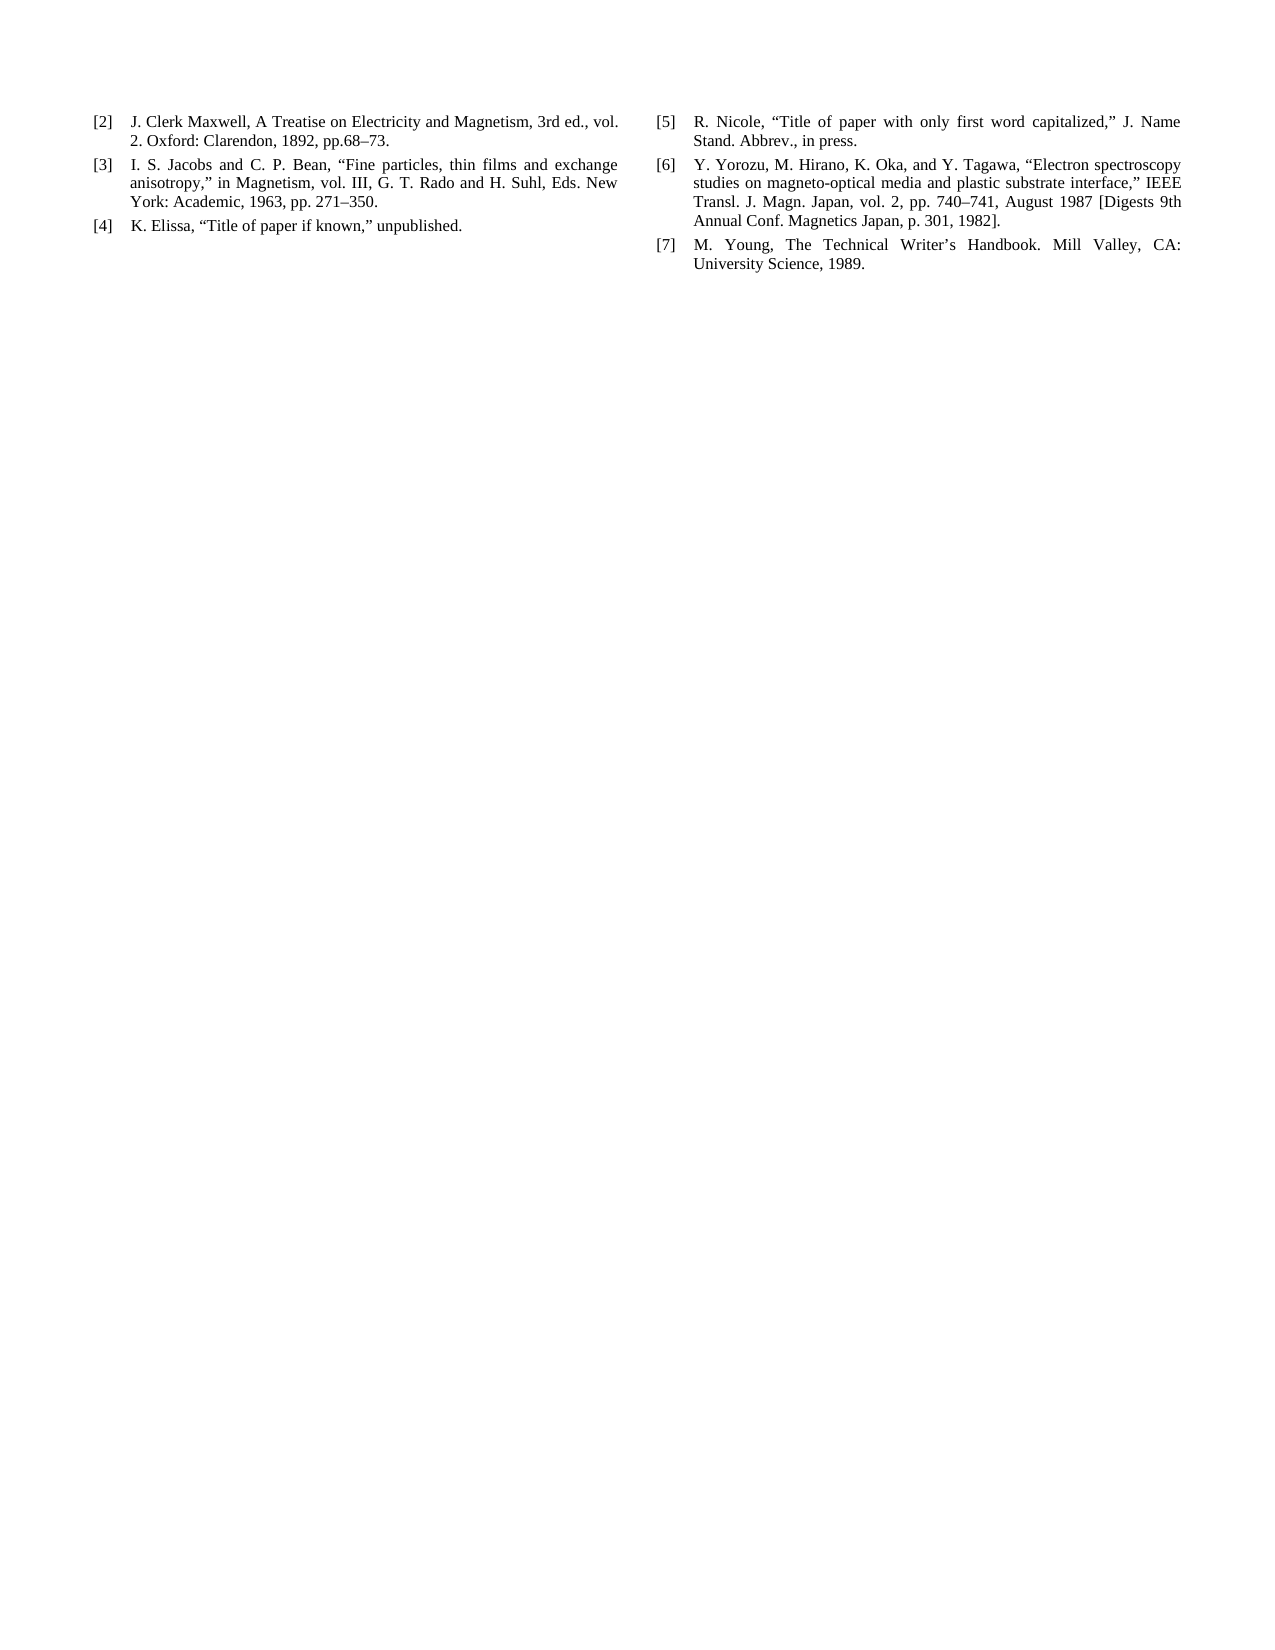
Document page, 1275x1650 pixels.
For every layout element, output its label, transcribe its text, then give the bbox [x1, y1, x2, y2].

list Y. Yorozu, M. Hirano, K. Oka, and Y. Tagawa, “Electron spectroscopy studies on magneto-optical media and plastic substrate interface,” IEEE Transl. J. Magn. Japan, vol. 2, pp. 740–741, August 1987 [Digests 9th Annual Conf. Magnetics Japan, p. 301, 1982]. [656, 155, 1182, 230]
list I. S. Jacobs and C. P. Bean, “Fine particles, thin films and exchange anisotropy,” in Magnetism, vol. III, G. T. Rado and H. Suhl, Eds. New York: Academic, 1963, pp. 271–350. [93, 155, 619, 211]
list J. Clerk Maxwell, A Treatise on Electricity and Magnetism, 3rd ed., vol. 2. Oxford: Clarendon, 1892, pp.68–73. [93, 112, 619, 150]
list R. Nicole, “Title of paper with only first word capitalized,” J. Name Stand. Abbrev., in press. [656, 112, 1182, 150]
list K. Elissa, “Title of paper if known,” unpublished. [93, 217, 619, 235]
list M. Young, The Technical Writer’s Handbook. Mill Valley, CA: University Science, 1989. [656, 235, 1182, 273]
